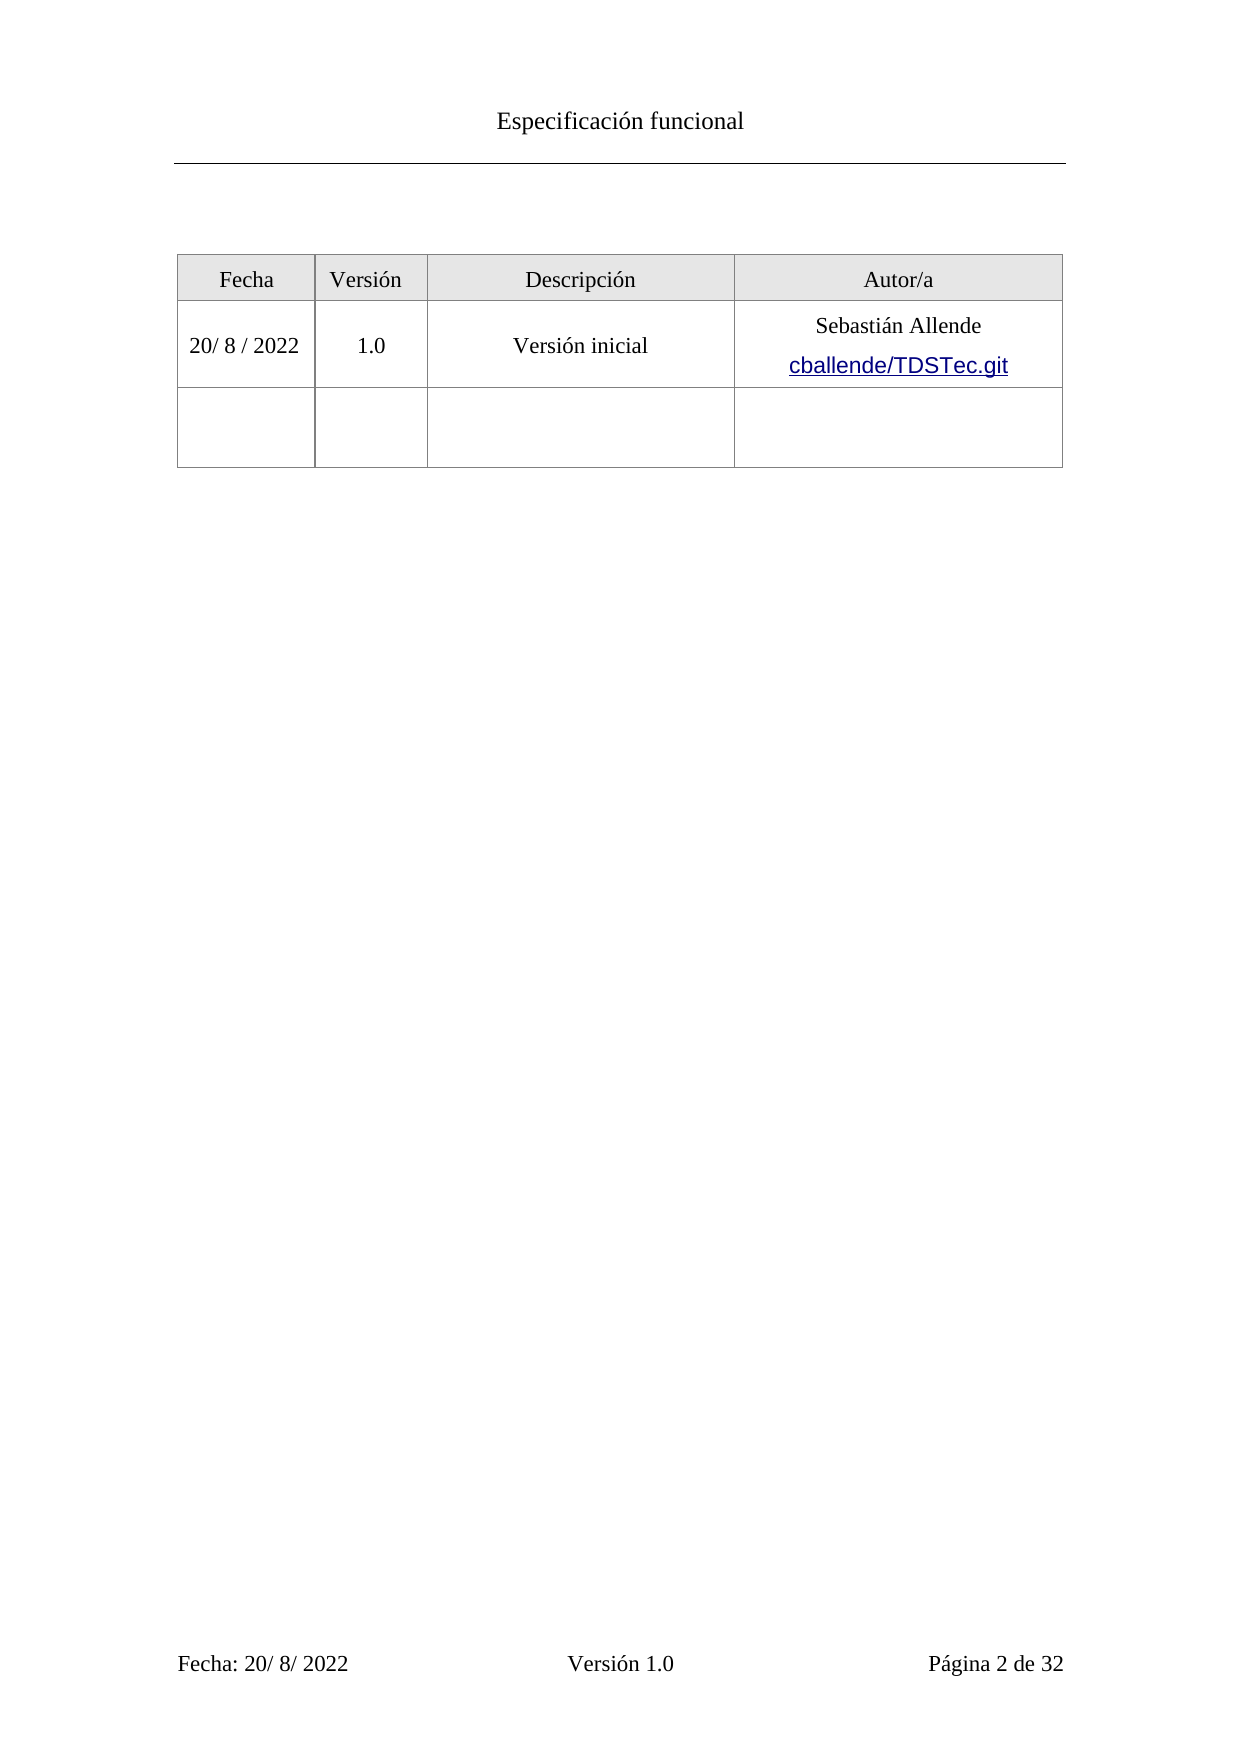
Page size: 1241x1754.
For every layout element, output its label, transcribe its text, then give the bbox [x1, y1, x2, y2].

table_cell 1.0 [316, 301, 427, 387]
table_cell Versión inicial [428, 301, 734, 387]
table_cell [428, 388, 734, 467]
table_header Fecha [178, 255, 314, 300]
table_header Descripción [428, 255, 734, 300]
table_cell [178, 388, 314, 467]
table_header Autor/a [735, 255, 1062, 300]
table_cell Sebastián Allende cballende/TDSTec.git [735, 301, 1062, 387]
table_cell 20/ 8 / 2022 [178, 301, 314, 387]
table_cell [735, 388, 1062, 467]
table_cell [316, 388, 427, 467]
table_header Versión [316, 255, 427, 300]
